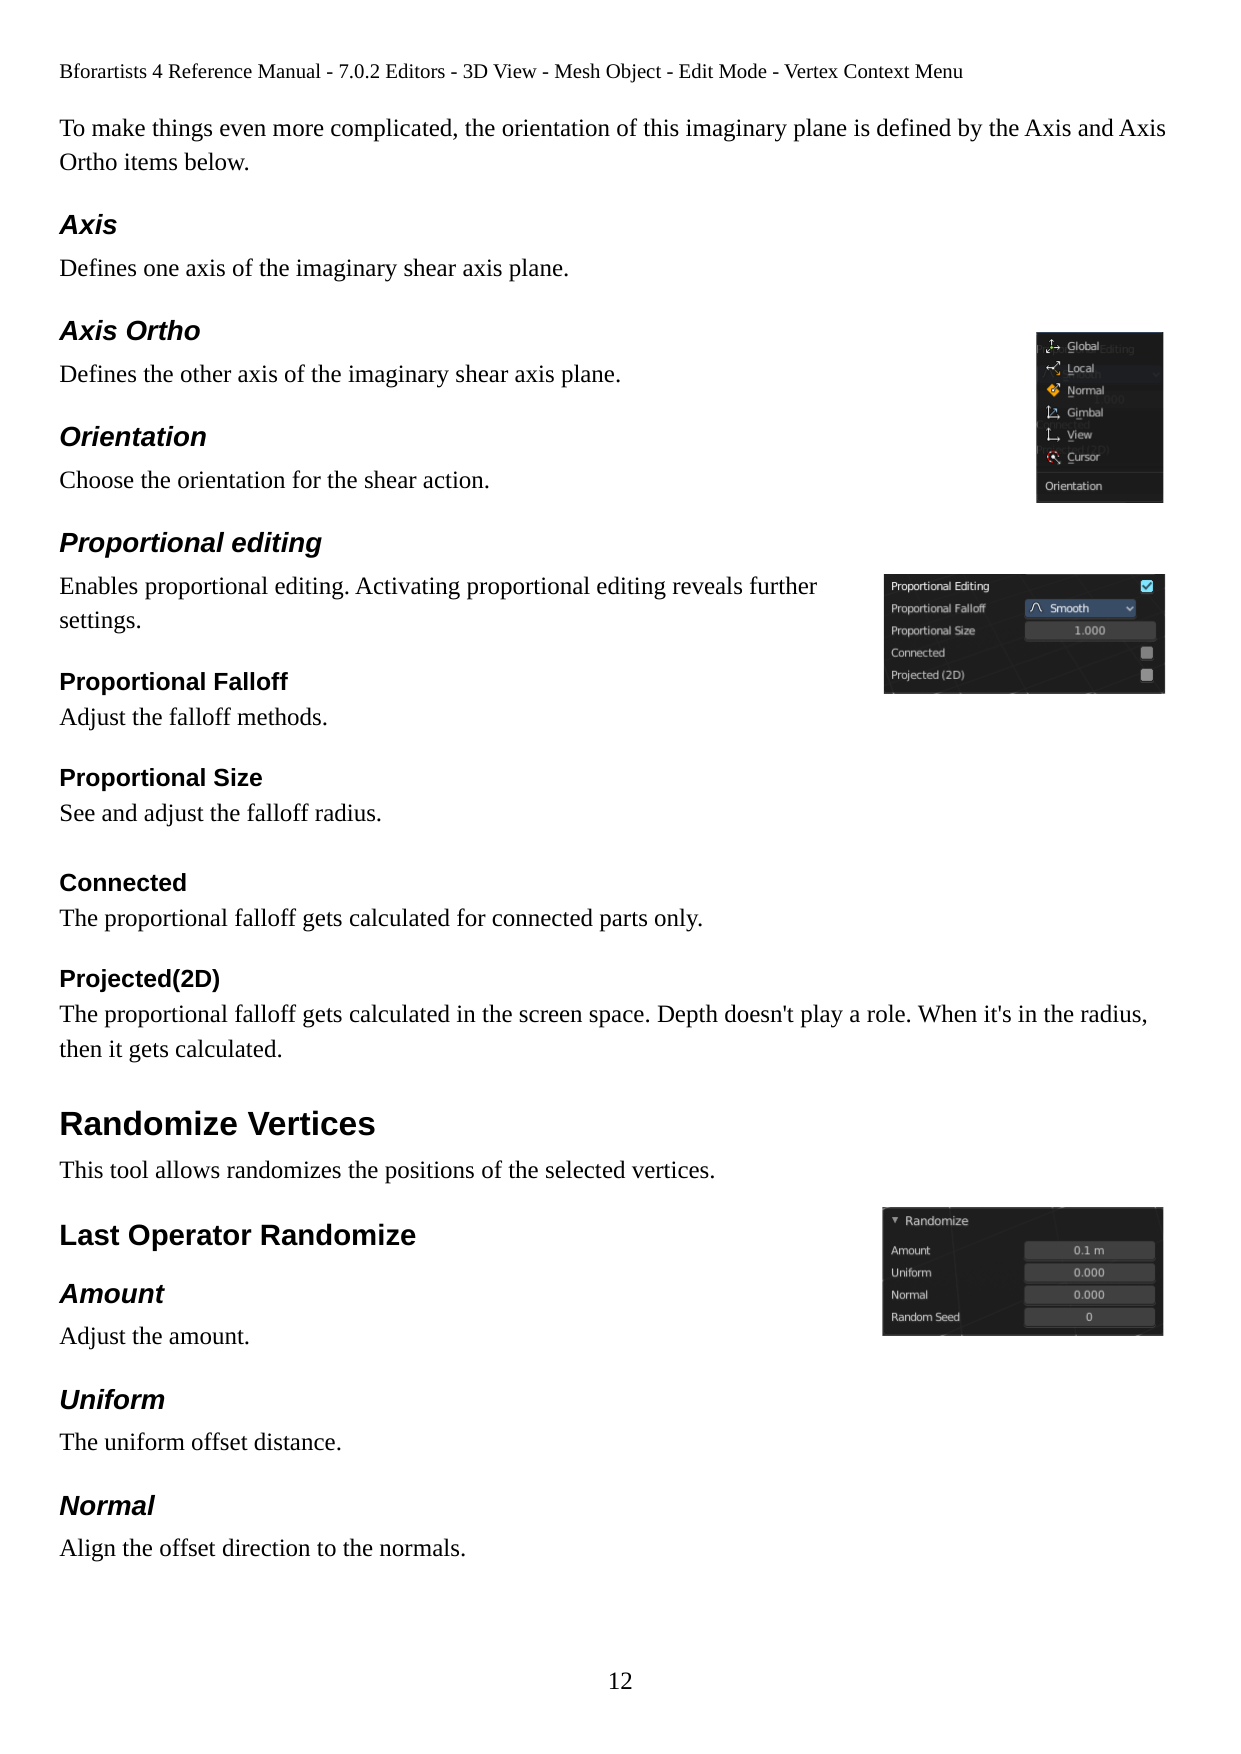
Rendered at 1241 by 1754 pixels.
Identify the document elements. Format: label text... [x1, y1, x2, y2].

text To make things even more complicated, the orientation of this imaginary plane is defined by the Axis and Axis Ortho items below. [59, 113, 1181, 176]
text Choose the orientation for the shear action. [59, 465, 1036, 494]
picture [883, 574, 1166, 694]
subtitle Proportional Falloff [59, 667, 1181, 695]
subtitle Axis Ortho [59, 314, 1181, 346]
picture [882, 1207, 1164, 1336]
subtitle Normal [59, 1489, 1181, 1521]
text Defines the other axis of the imaginary shear axis plane. [59, 359, 1036, 388]
text Enables proportional editing. Activating proportional editing reveals further settings. [59, 571, 1181, 634]
subtitle Proportional Size [59, 763, 1181, 792]
subtitle Randomize Vertices [59, 1103, 1181, 1142]
text The proportional falloff gets calculated in the screen space. Depth doesn't play a role. When it's in the radius, then it gets calculated. [59, 999, 1181, 1062]
subtitle Last Operator Randomize [59, 1218, 882, 1252]
subtitle [1164, 1277, 1181, 1309]
text Adjust the falloff methods. [59, 702, 1181, 730]
subtitle [1164, 1218, 1181, 1252]
text Defines one axis of the imaginary shear axis plane. [59, 253, 1181, 282]
text The uniform offset distance. [59, 1427, 1181, 1456]
subtitle [1164, 421, 1181, 452]
text Align the offset direction to the normals. [59, 1533, 1181, 1562]
picture [1036, 332, 1164, 503]
subtitle Projected(2D) [59, 964, 1181, 993]
subtitle Connected [59, 868, 1181, 897]
subtitle Uniform [59, 1383, 1181, 1415]
subtitle Proportional editing [59, 526, 1181, 558]
text Adjust the amount. [59, 1321, 1181, 1350]
text The proportional falloff gets calculated for connected parts only. [59, 903, 1181, 932]
text See and adjust the falloff radius. [59, 798, 1181, 827]
text This tool allows randomizes the positions of the selected vertices. [59, 1155, 1181, 1183]
subtitle Axis [59, 209, 1181, 241]
subtitle Orientation [59, 421, 1036, 452]
subtitle Amount [59, 1277, 882, 1309]
